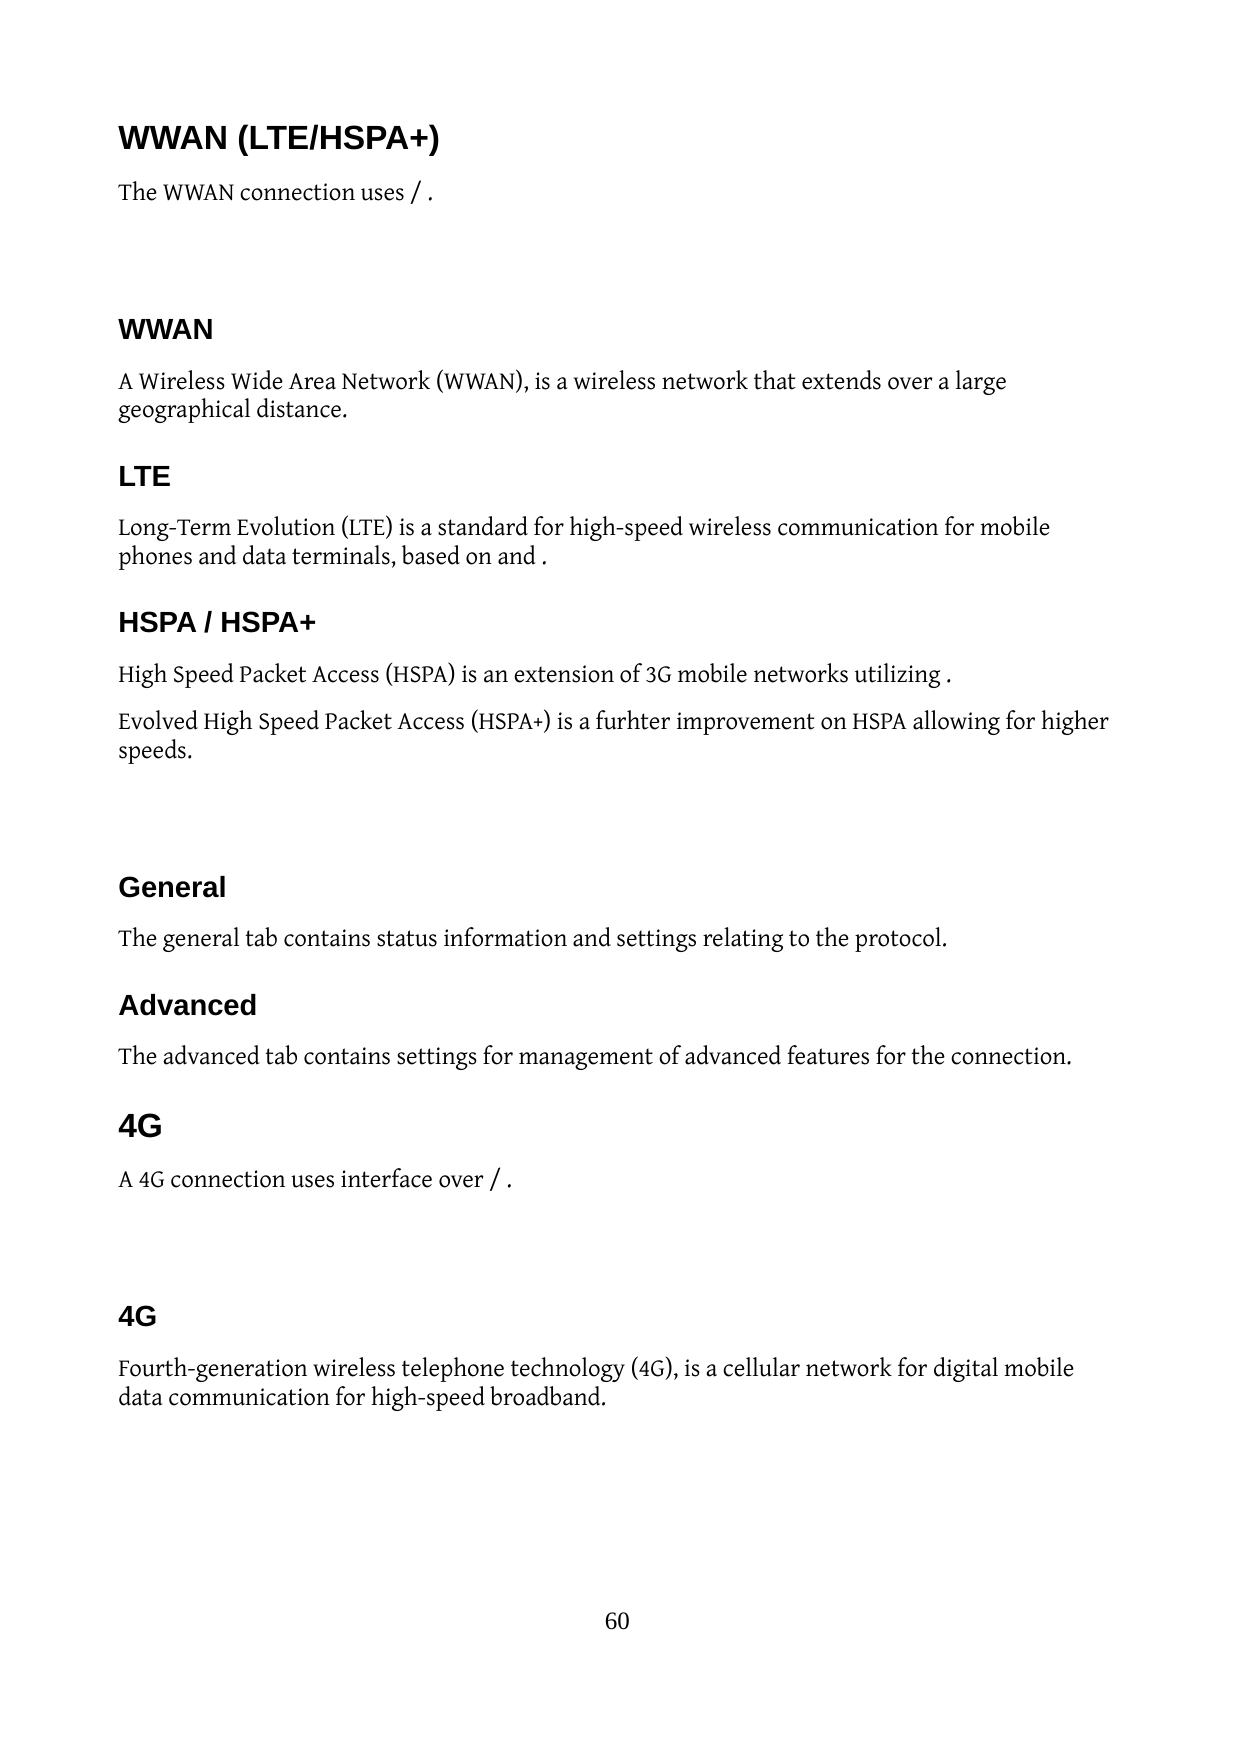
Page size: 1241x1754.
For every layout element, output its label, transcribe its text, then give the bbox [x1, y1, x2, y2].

subtitle LTE [118, 459, 1122, 492]
text The WWAN connection uses / . [118, 178, 1122, 207]
text Fourth-generation wireless telephone technology (4G), is a cellular network for digital mobile data communication for high-speed broadband. [118, 1354, 1122, 1412]
text The advanced tab contains settings for management of advanced features for the connection. [118, 1043, 1122, 1072]
text Evolved High Speed Packet Access (HSPA+) is a furhter improvement on HSPA allowing for higher speeds. [118, 707, 1122, 765]
text Long-Term Evolution (LTE) is a standard for high-speed wireless communication for mobile phones and data terminals, based on and . [118, 514, 1122, 571]
subtitle Advanced [118, 988, 1122, 1021]
subtitle HSPA / HSPA+ [118, 605, 1122, 639]
subtitle 4G [118, 1299, 1122, 1333]
text A Wireless Wide Area Network (WWAN), is a wireless network that extends over a large geographical distance. [118, 367, 1122, 425]
subtitle General [118, 870, 1122, 903]
subtitle 4G [118, 1106, 1122, 1144]
text A 4G connection uses interface over / . [118, 1166, 1122, 1194]
text The general tab contains status information and settings relating to the protocol. [118, 925, 1122, 954]
subtitle WWAN [118, 312, 1122, 346]
subtitle WWAN (LTE/HSPA+) [118, 118, 1122, 157]
text High Speed Packet Access (HSPA) is an extension of 3G mobile networks utilizing . [118, 660, 1122, 689]
